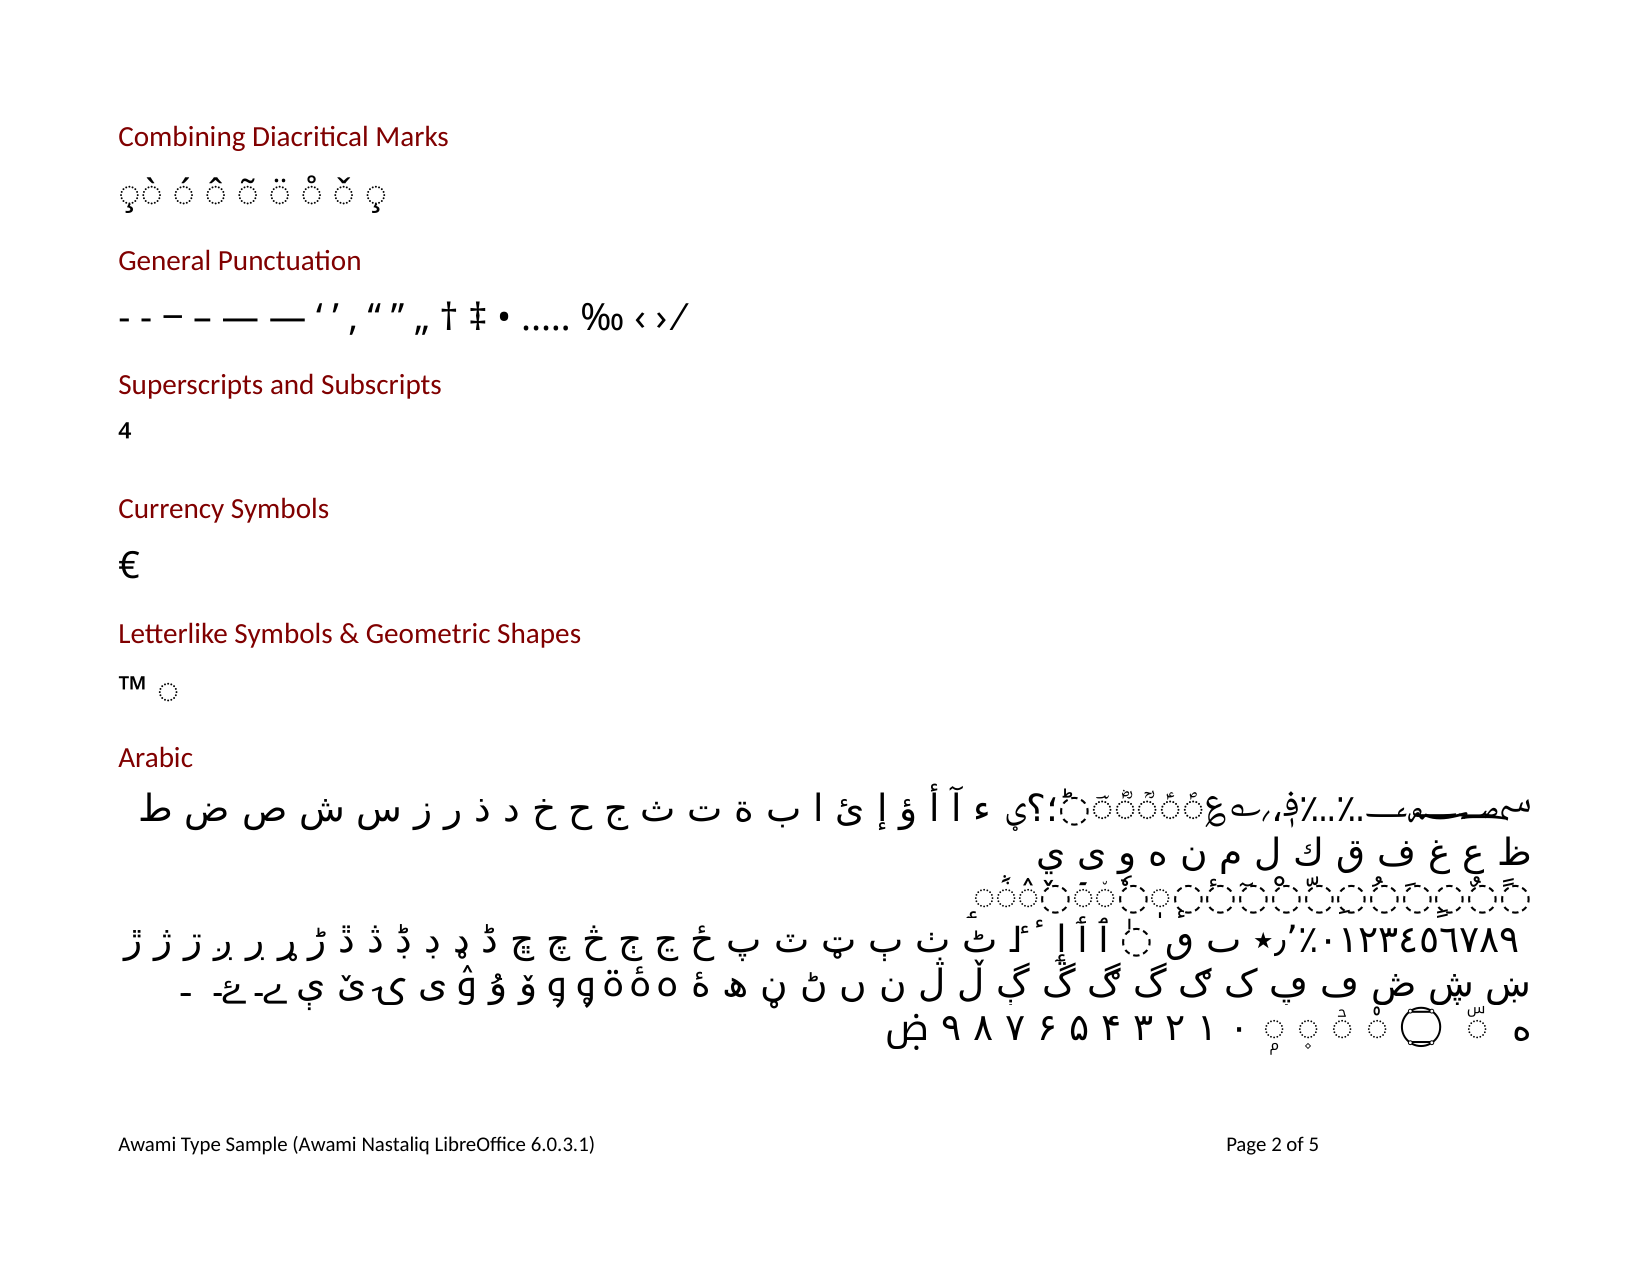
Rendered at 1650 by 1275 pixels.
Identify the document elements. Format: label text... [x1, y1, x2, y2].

text ™ ◌ [118, 663, 1532, 714]
subtitle Letterlike Symbols & Geometric Shapes [118, 615, 1532, 650]
subtitle Currency Symbols [118, 491, 1532, 526]
subtitle General Punctuation [118, 242, 1532, 278]
text ◌̧◌̀ ◌́ ◌̂ ◌̃ ◌̈ ◌̊ ◌̌ ◌̧ [118, 166, 1532, 217]
text ◌ً◌ٌ◌ٍ◌َ◌ُ◌ِ◌ّ◌ْ◌ٓ◌ٔ◌ٕ◌ٖ◌ٗ◌٘◌ٙ◌ٚ◌ٛ◌ٞ◌ٟ [118, 874, 1532, 918]
text ؀؁؂؃؄؉؊؋،؍؎؏◌ؐ◌ؑ◌ؒ◌ؓ◌ؔ◌ؕ؛؟ؠ ء آ أ ؤ إ ئ ا ب ة ت ث ج ح خ د ذ ر ز س ش ص ض ط ظ ع غ ف ق ك ل م ن ه و ى ي [118, 787, 1532, 874]
text ⁴ [118, 414, 1532, 466]
text € [118, 539, 1532, 590]
subtitle Combining Diacritical Marks [118, 118, 1532, 154]
text ‐ ‑ ‒ – — ― ‘ ’ ‚ “ ” „ † ‡ • ‥… ‰ ‹ › ⁄ [118, 290, 1532, 341]
text ٠١٢٣٤٥٦٧٨٩٪٫٬٭ ٮ ٯ ◌ٰ ٱ ٲ ٳ ٴ ٵ ٹ ٺ ٻ ټ ٽ پ ځ ڃ ڄ څ چ ڇ ڈ ډ ڊ ڋ ڎ ڐ ڑ ړ ڔ ږ ڗ ژ ڙ ښ ڜ ڞ ڡ ڥ ک ګ گ ڰ ڱ ڳ ڵ ڷ ڹ ں ڻ ڼ ھ ۀ ہ ۂ ۃ ۄ ۅ ۆ ۇ ۉ ی ۍ ێ ې ے ۓ ۔ ە ◌ۜ ۝ ◌۠ ◌ۡ ◌۪ ◌ۭ ۰ ۱ ۲ ۳ ۴ ۵ ۶ ۷ ۸ ۹ ۻ [118, 918, 1532, 1049]
subtitle Superscripts and Subscripts [118, 366, 1532, 402]
subtitle Arabic [118, 739, 1532, 774]
